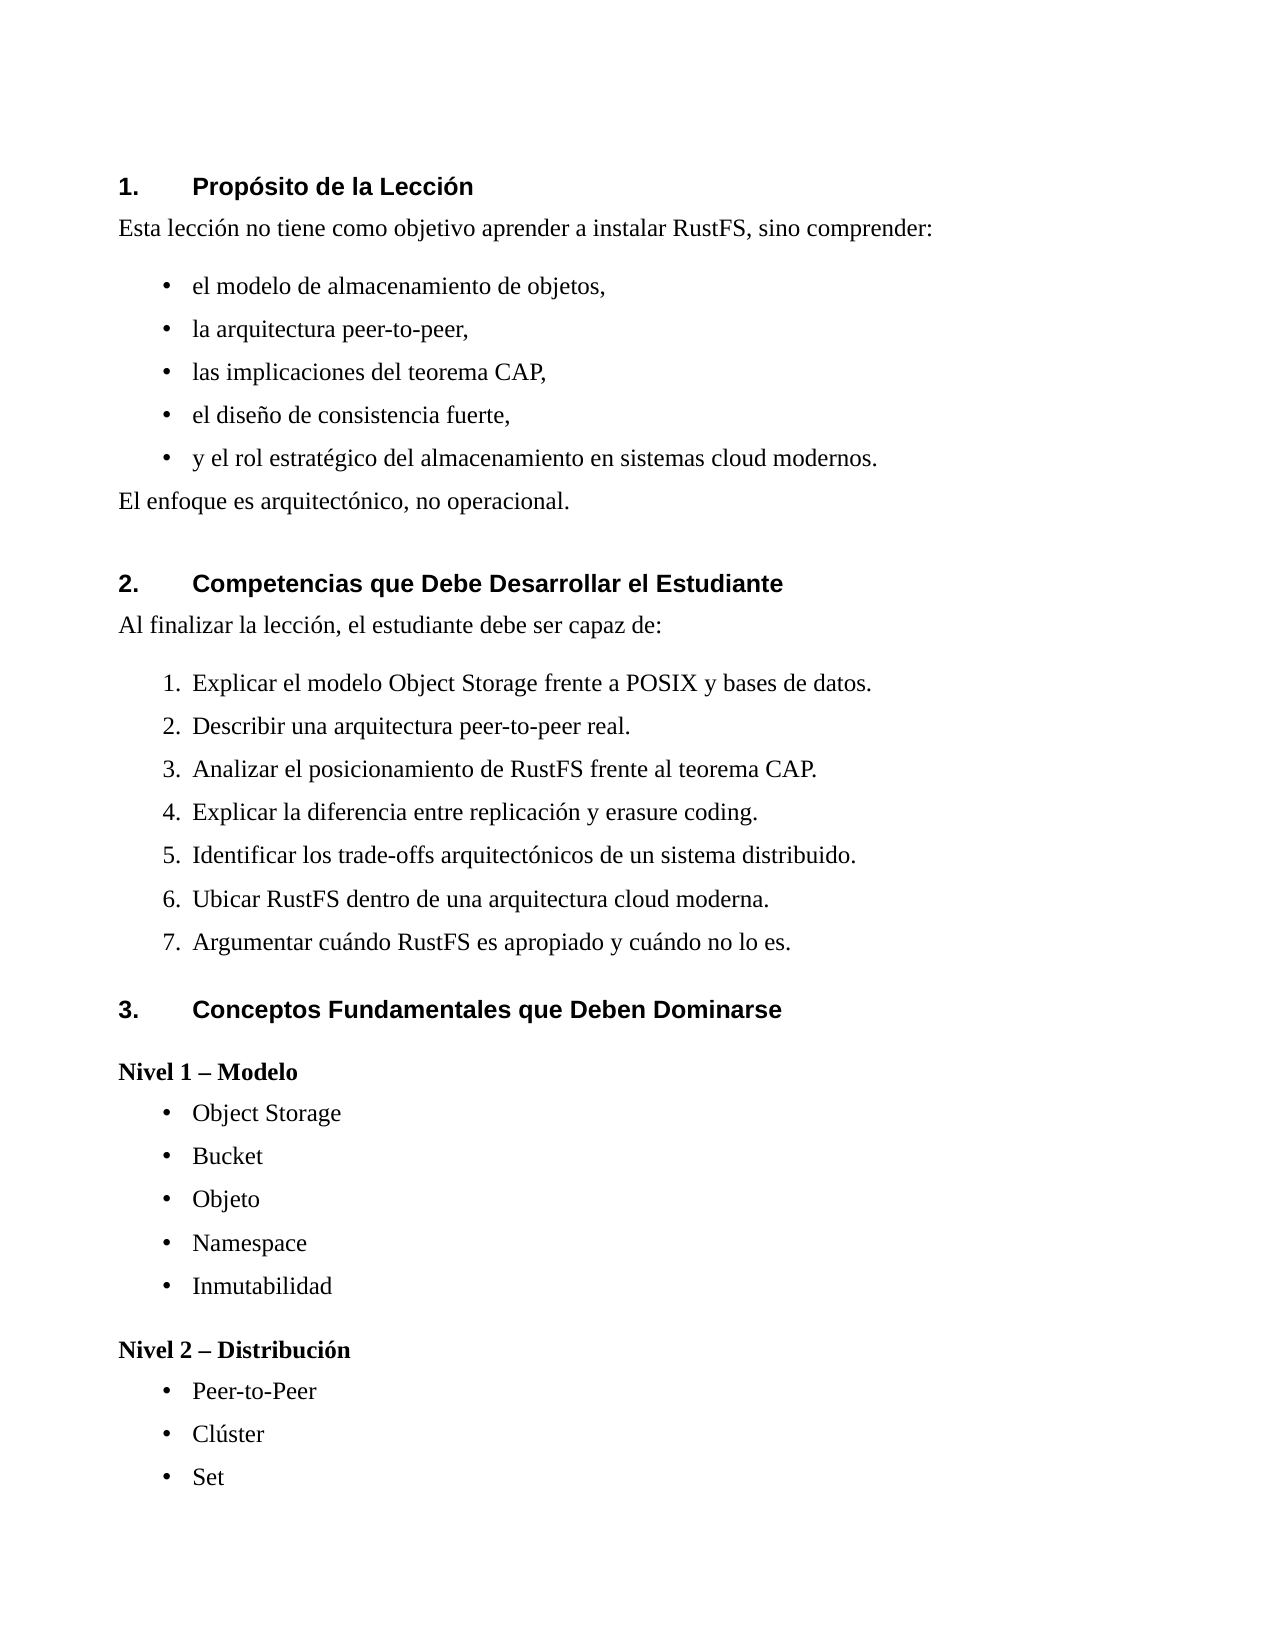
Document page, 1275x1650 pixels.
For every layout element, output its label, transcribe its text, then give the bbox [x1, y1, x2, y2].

list y el rol estratégico del almacenamiento en sistemas cloud modernos. [162, 443, 1157, 472]
subtitle Nivel 2 – Distribución [118, 1335, 1157, 1363]
list Set [162, 1462, 1157, 1491]
list Identificar los trade-offs arquitectónicos de un sistema distribuido. [162, 841, 1157, 869]
list Explicar el modelo Object Storage frente a POSIX y bases de datos. [162, 668, 1157, 697]
list el diseño de consistencia fuerte, [162, 400, 1157, 429]
list Inmutabilidad [162, 1271, 1157, 1299]
list Clúster [162, 1419, 1157, 1448]
list Ubicar RustFS dentro de una arquitectura cloud moderna. [162, 884, 1157, 912]
list Analizar el posicionamiento de RustFS frente al teorema CAP. [162, 754, 1157, 783]
list la arquitectura peer-to-peer, [162, 314, 1157, 343]
subtitle Nivel 1 – Modelo [118, 1057, 1157, 1086]
subtitle Propósito de la Lección [118, 172, 1157, 201]
list Explicar la diferencia entre replicación y erasure coding. [162, 797, 1157, 826]
subtitle Conceptos Fundamentales que Deben Dominarse [118, 995, 1157, 1024]
text Esta lección no tiene como objetivo aprender a instalar RustFS, sino comprender: [118, 213, 1157, 242]
list Bucket [162, 1141, 1157, 1170]
list las implicaciones del teorema CAP, [162, 357, 1157, 386]
subtitle Competencias que Debe Desarrollar el Estudiante [118, 569, 1157, 598]
list Describir una arquitectura peer-to-peer real. [162, 711, 1157, 740]
list Objeto [162, 1184, 1157, 1213]
list Object Storage [162, 1098, 1157, 1127]
list Argumentar cuándo RustFS es apropiado y cuándo no lo es. [162, 927, 1157, 956]
list Peer-to-Peer [162, 1376, 1157, 1405]
text Al finalizar la lección, el estudiante debe ser capaz de: [118, 610, 1157, 639]
text El enfoque es arquitectónico, no operacional. [118, 486, 1157, 515]
list el modelo de almacenamiento de objetos, [162, 271, 1157, 299]
list Namespace [162, 1228, 1157, 1256]
